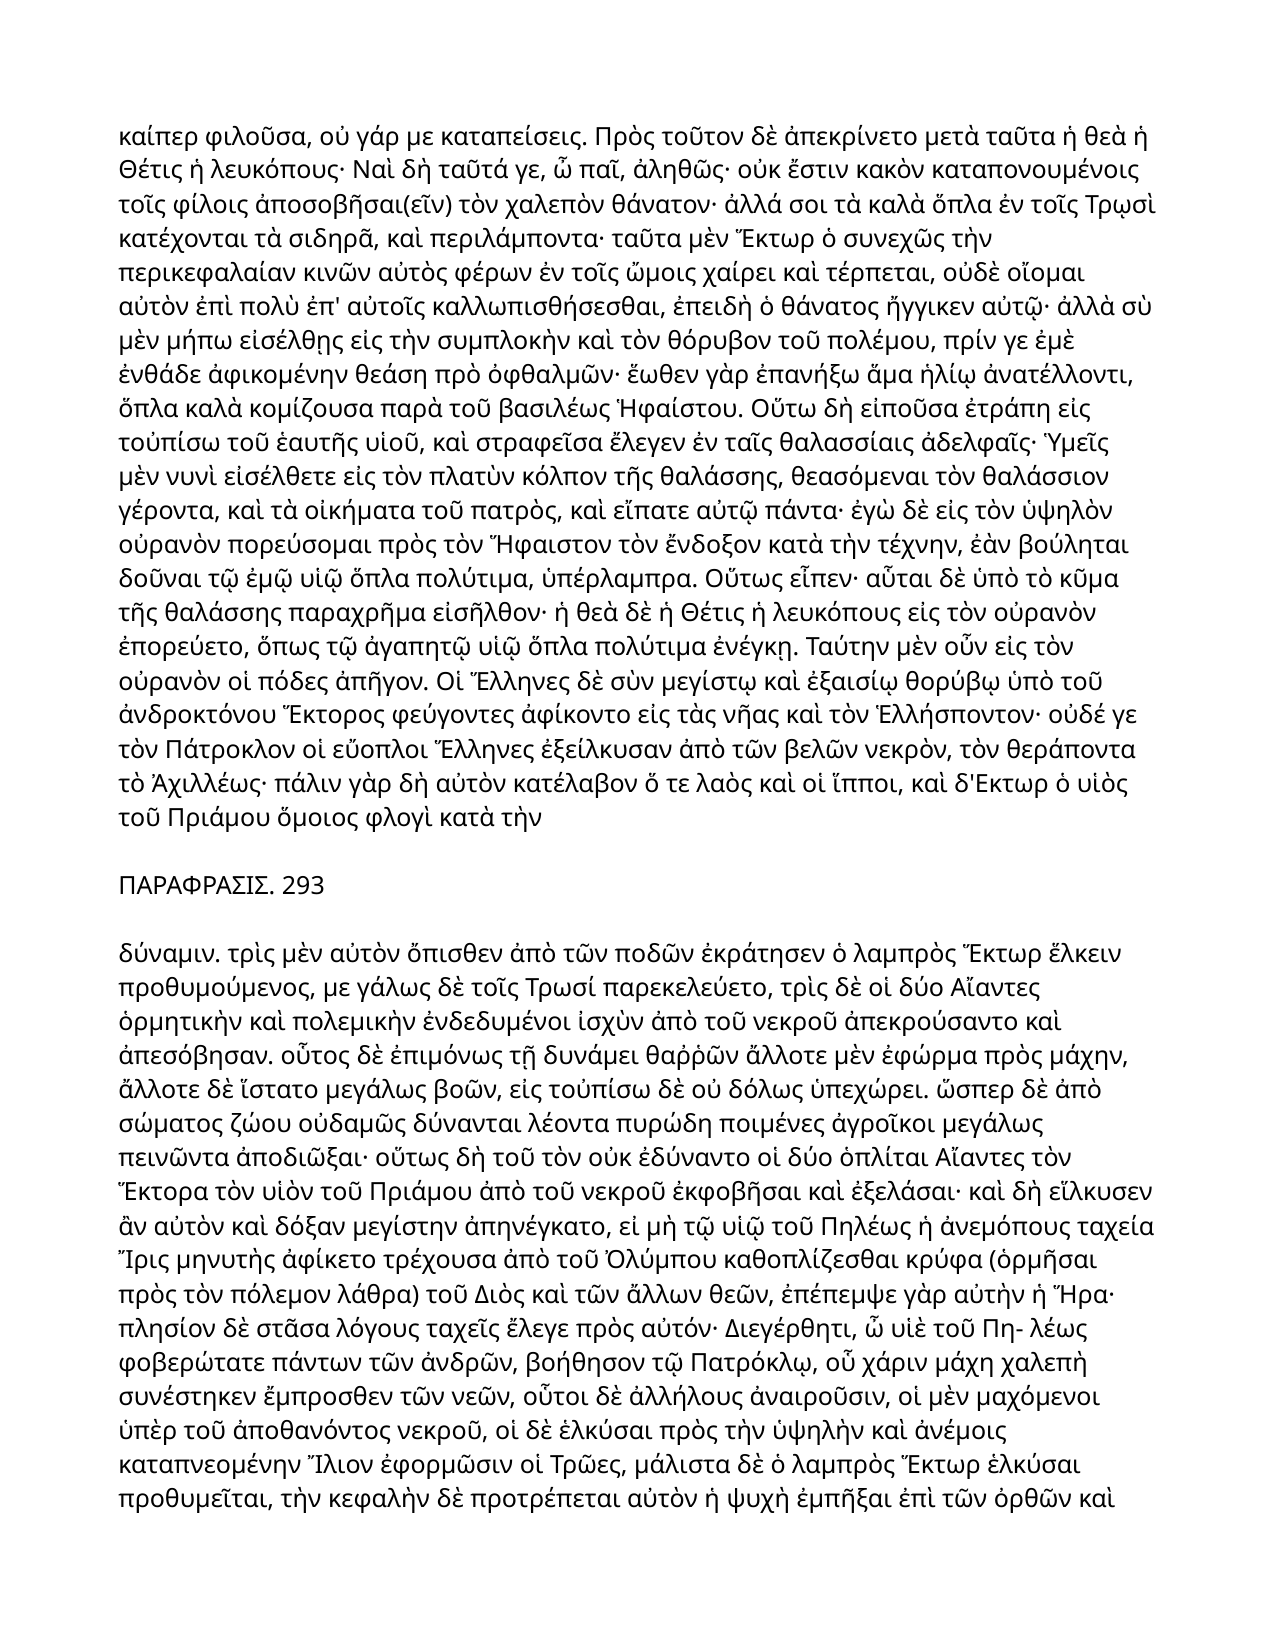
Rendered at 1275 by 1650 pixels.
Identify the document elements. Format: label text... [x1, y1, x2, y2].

text ΠΑΡΑΦΡΑΣΙΣ. 293 [118, 867, 1157, 902]
text καίπερ φιλοῦσα, οὐ γάρ με καταπείσεις. Πρὸς τοῦτον δὲ ἀπεκρίνετο μετὰ ταῦτα ἡ θεὰ ἡ Θέτις ἡ λευκόπους· Ναὶ δὴ ταῦτά γε, ὦ παῖ, ἀληθῶς· οὐκ ἔστιν κακὸν καταπονουμένοις τοῖς φίλοις ἀποσοβῆσαι(εῖν) τὸν χαλεπὸν θάνατον· ἀλλά σοι τὰ καλὰ ὅπλα ἐν τοῖς Τρῳσὶ κατέχονται τὰ σιδηρᾶ, καὶ περιλάμποντα· ταῦτα μὲν Ἕκτωρ ὁ συνεχῶς τὴν περικεφαλαίαν κινῶν αὐτὸς φέρων ἐν τοῖς ὤμοις χαίρει καὶ τέρπεται, οὐδὲ οἴομαι αὐτὸν ἐπὶ πολὺ ἐπ' αὐτοῖς καλλωπισθήσεσθαι, ἐπειδὴ ὁ θάνατος ἤγγικεν αὐτῷ· ἀλλὰ σὺ μὲν μήπω εἰσέλθῃς εἰς τὴν συμπλοκὴν καὶ τὸν θόρυβον τοῦ πολέμου, πρίν γε ἐμὲ ἐνθάδε ἀφικομένην θεάση πρὸ ὀφθαλμῶν· ἕωθεν γὰρ ἐπανήξω ἅμα ἡλίῳ ἀνατέλλοντι, ὅπλα καλὰ κομίζουσα παρὰ τοῦ βασιλέως Ἡφαίστου. Οὕτω δὴ εἰποῦσα ἐτράπη εἰς τοὐπίσω τοῦ ἑαυτῆς υἱοῦ, καὶ στραφεῖσα ἔλεγεν ἐν ταῖς θαλασσίαις ἀδελφαῖς· Ὑμεῖς μὲν νυνὶ εἰσέλθετε εἰς τὸν πλατὺν κόλπον τῆς θαλάσσης, θεασόμεναι τὸν θαλάσσιον γέροντα, καὶ τὰ οἰκήματα τοῦ πατρὸς, καὶ εἴπατε αὐτῷ πάντα· ἐγὼ δὲ εἰς τὸν ὑψηλὸν οὐρανὸν πορεύσομαι πρὸς τὸν Ἥφαιστον τὸν ἔνδοξον κατὰ τὴν τέχνην, ἐὰν βούληται δοῦναι τῷ ἐμῷ υἱῷ ὅπλα πολύτιμα, ὑπέρλαμπρα. Οὕτως εἶπεν· αὗται δὲ ὑπὸ τὸ κῦμα τῆς θαλάσσης παραχρῆμα εἰσῆλθον· ἡ θεὰ δὲ ἡ Θέτις ἡ λευκόπους εἰς τὸν οὐρανὸν ἐπορεύετο, ὅπως τῷ ἀγαπητῷ υἱῷ ὅπλα πολύτιμα ἐνέγκῃ. Ταύτην μὲν οὖν εἰς τὸν οὐρανὸν οἱ πόδες ἀπῆγον. Οἱ Ἕλληνες δὲ σὺν μεγίστῳ καὶ ἐξαισίῳ θορύβῳ ὑπὸ τοῦ ἀνδροκτόνου Ἕκτορος φεύγοντες ἀφίκοντο εἰς τὰς νῆας καὶ τὸν Ἑλλήσποντον· οὐδέ γε τὸν Πάτροκλον οἱ εὔοπλοι Ἕλληνες ἐξείλκυσαν ἀπὸ τῶν βελῶν νεκρὸν, τὸν θεράποντα τὸ Ἀχιλλέως· πάλιν γὰρ δὴ αὐτὸν κατέλαβον ὅ τε λαὸς καὶ οἱ ἵπποι, καὶ δ'Εκτωρ ὁ υἱὸς τοῦ Πριάμου ὅμοιος φλογὶ κατὰ τὴν [118, 118, 1157, 833]
text δύναμιν. τρὶς μὲν αὐτὸν ὄπισθεν ἀπὸ τῶν ποδῶν ἐκράτησεν ὁ λαμπρὸς Ἕκτωρ ἕλκειν προθυμούμενος, με γάλως δὲ τοῖς Τρωσί παρεκελεύετο, τρὶς δὲ οἱ δύο Αἴαντες ὁρμητικὴν καὶ πολεμικὴν ἐνδεδυμένοι ἰσχὺν ἀπὸ τοῦ νεκροῦ ἀπεκρούσαντο καὶ ἀπεσόβησαν. οὗτος δὲ ἐπιμόνως τῇ δυνάμει θαῤῥῶν ἄλλοτε μὲν ἐφώρμα πρὸς μάχην, ἄλλοτε δὲ ἵστατο μεγάλως βοῶν, εἰς τοὐπίσω δὲ οὐ δόλως ὑπεχώρει. ὥσπερ δὲ ἀπὸ σώματος ζώου οὐδαμῶς δύνανται λέοντα πυρώδη ποιμένες ἀγροῖκοι μεγάλως πεινῶντα ἀποδιῶξαι· οὕτως δὴ τοῦ τὸν οὐκ ἐδύναντο οἱ δύο ὁπλίται Αἴαντες τὸν Ἕκτορα τὸν υἱὸν τοῦ Πριάμου ἀπὸ τοῦ νεκροῦ ἐκφοβῆσαι καὶ ἐξελάσαι· καὶ δὴ εἵλκυσεν ἂν αὐτὸν καὶ δόξαν μεγίστην ἀπηνέγκατο, εἰ μὴ τῷ υἱῷ τοῦ Πηλέως ἡ ἀνεμόπους ταχεία Ἴρις μηνυτὴς ἀφίκετο τρέχουσα ἀπὸ τοῦ Ὀλύμπου καθοπλίζεσθαι κρύφα (ὁρμῆσαι πρὸς τὸν πόλεμον λάθρα) τοῦ Διὸς καὶ τῶν ἄλλων θεῶν, ἐπέπεμψε γὰρ αὐτὴν ἡ Ἥρα· πλησίον δὲ στᾶσα λόγους ταχεῖς ἔλεγε πρὸς αὐτόν· Διεγέρθητι, ὦ υἱὲ τοῦ Πη- λέως φοβερώτατε πάντων τῶν ἀνδρῶν, βοήθησον τῷ Πατρόκλῳ, οὗ χάριν μάχη χαλεπὴ συνέστηκεν ἔμπροσθεν τῶν νεῶν, οὗτοι δὲ ἀλλήλους ἀναιροῦσιν, οἱ μὲν μαχόμενοι ὑπὲρ τοῦ ἀποθανόντος νεκροῦ, οἱ δὲ ἑλκύσαι πρὸς τὴν ὑψηλὴν καὶ ἀνέμοις καταπνεομένην Ἴλιον ἐφορμῶσιν οἱ Τρῶες, μάλιστα δὲ ὁ λαμπρὸς Ἕκτωρ ἑλκύσαι προθυμεῖται, τὴν κεφαλὴν δὲ προτρέπεται αὐτὸν ἡ ψυχὴ ἐμπῆξαι ἐπὶ τῶν ὀρθῶν καὶ [118, 936, 1157, 1515]
